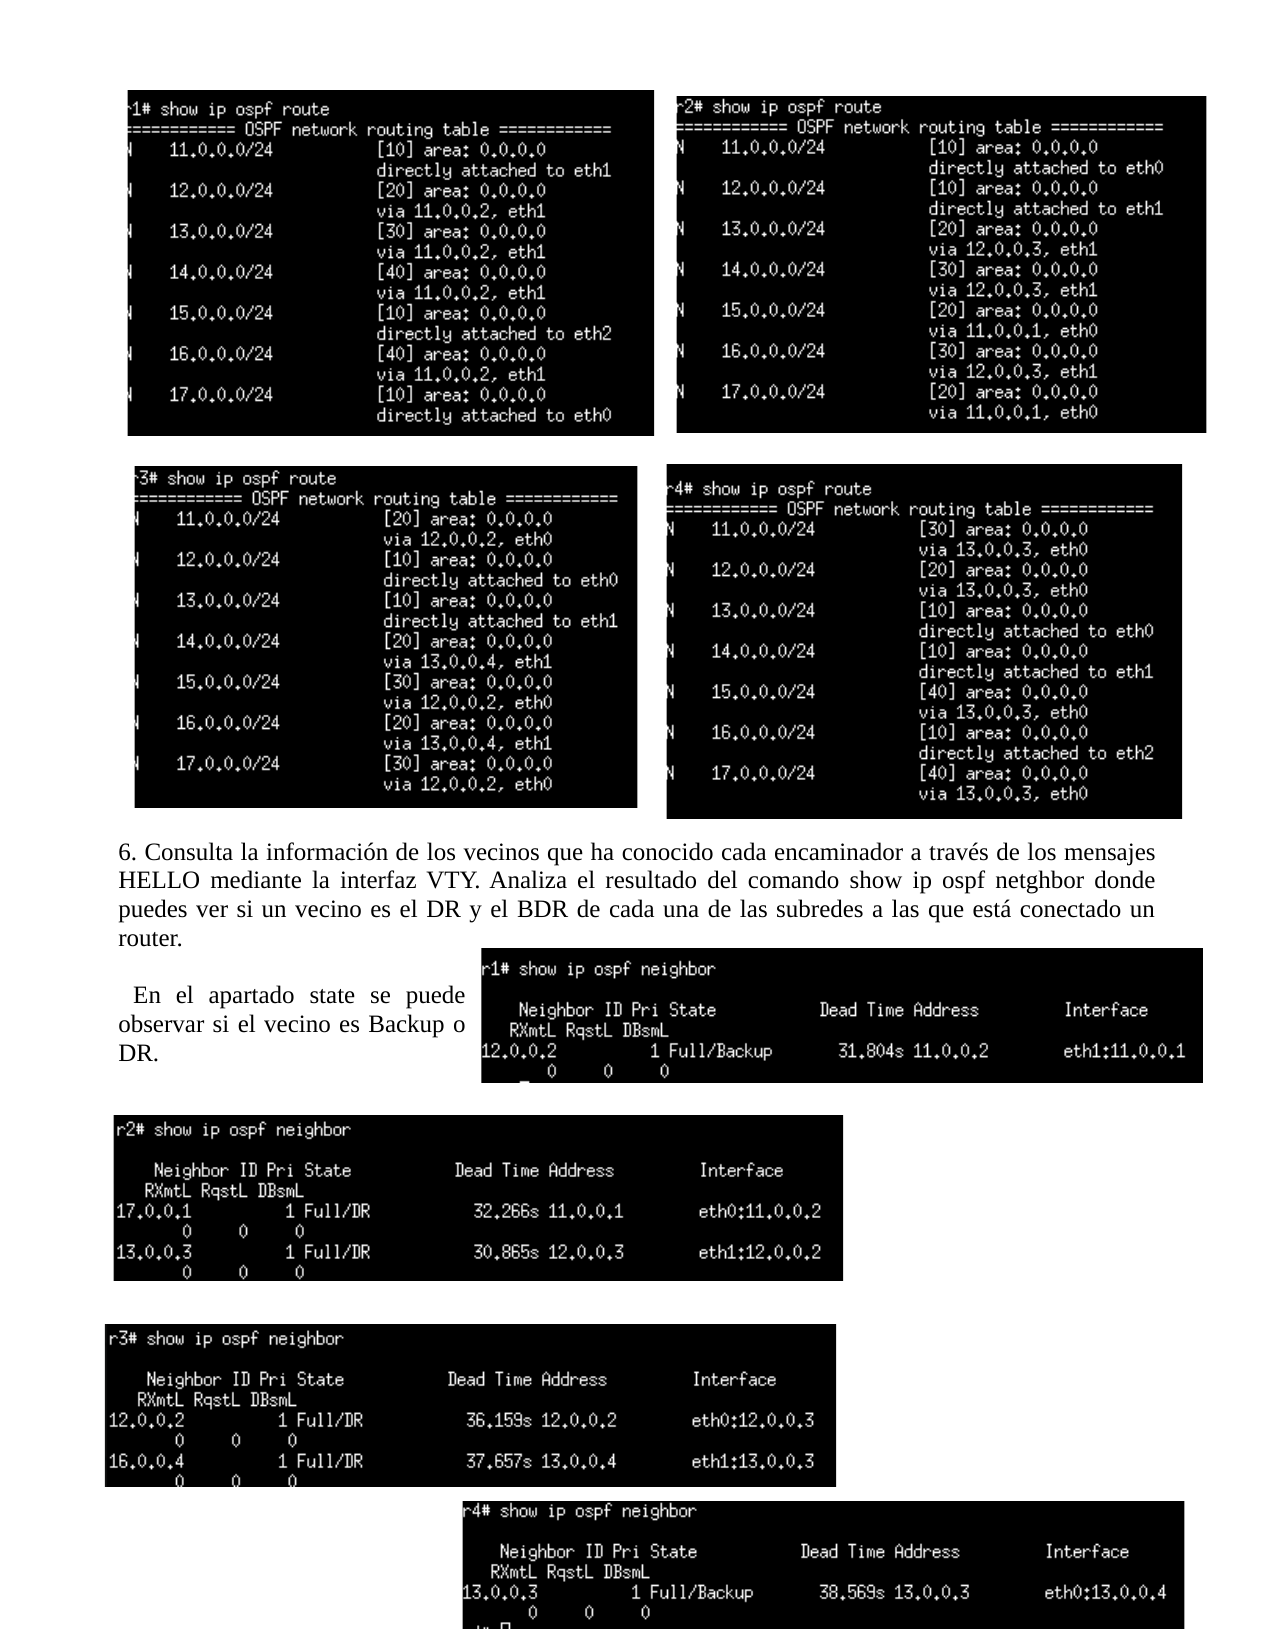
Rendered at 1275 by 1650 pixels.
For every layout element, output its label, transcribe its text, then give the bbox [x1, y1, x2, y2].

picture [104, 1324, 837, 1487]
picture [666, 464, 1183, 819]
picture [113, 1115, 844, 1281]
picture [676, 96, 1207, 433]
picture [481, 948, 1203, 1083]
picture [134, 466, 638, 808]
text En el apartado state se puede observar si el vecino es Backup o DR. [118, 981, 481, 1067]
picture [127, 90, 655, 436]
text 6. Consulta la información de los vecinos que ha conocido cada encaminador a través de los mensajes HELLO mediante la interfaz VTY. Analiza el resultado del comando show ip ospf netghbor donde puedes ver si un vecino es el DR y el BDR de cada una de las subredes a las que está conectado un router. [118, 837, 1157, 952]
picture [462, 1501, 1185, 1629]
